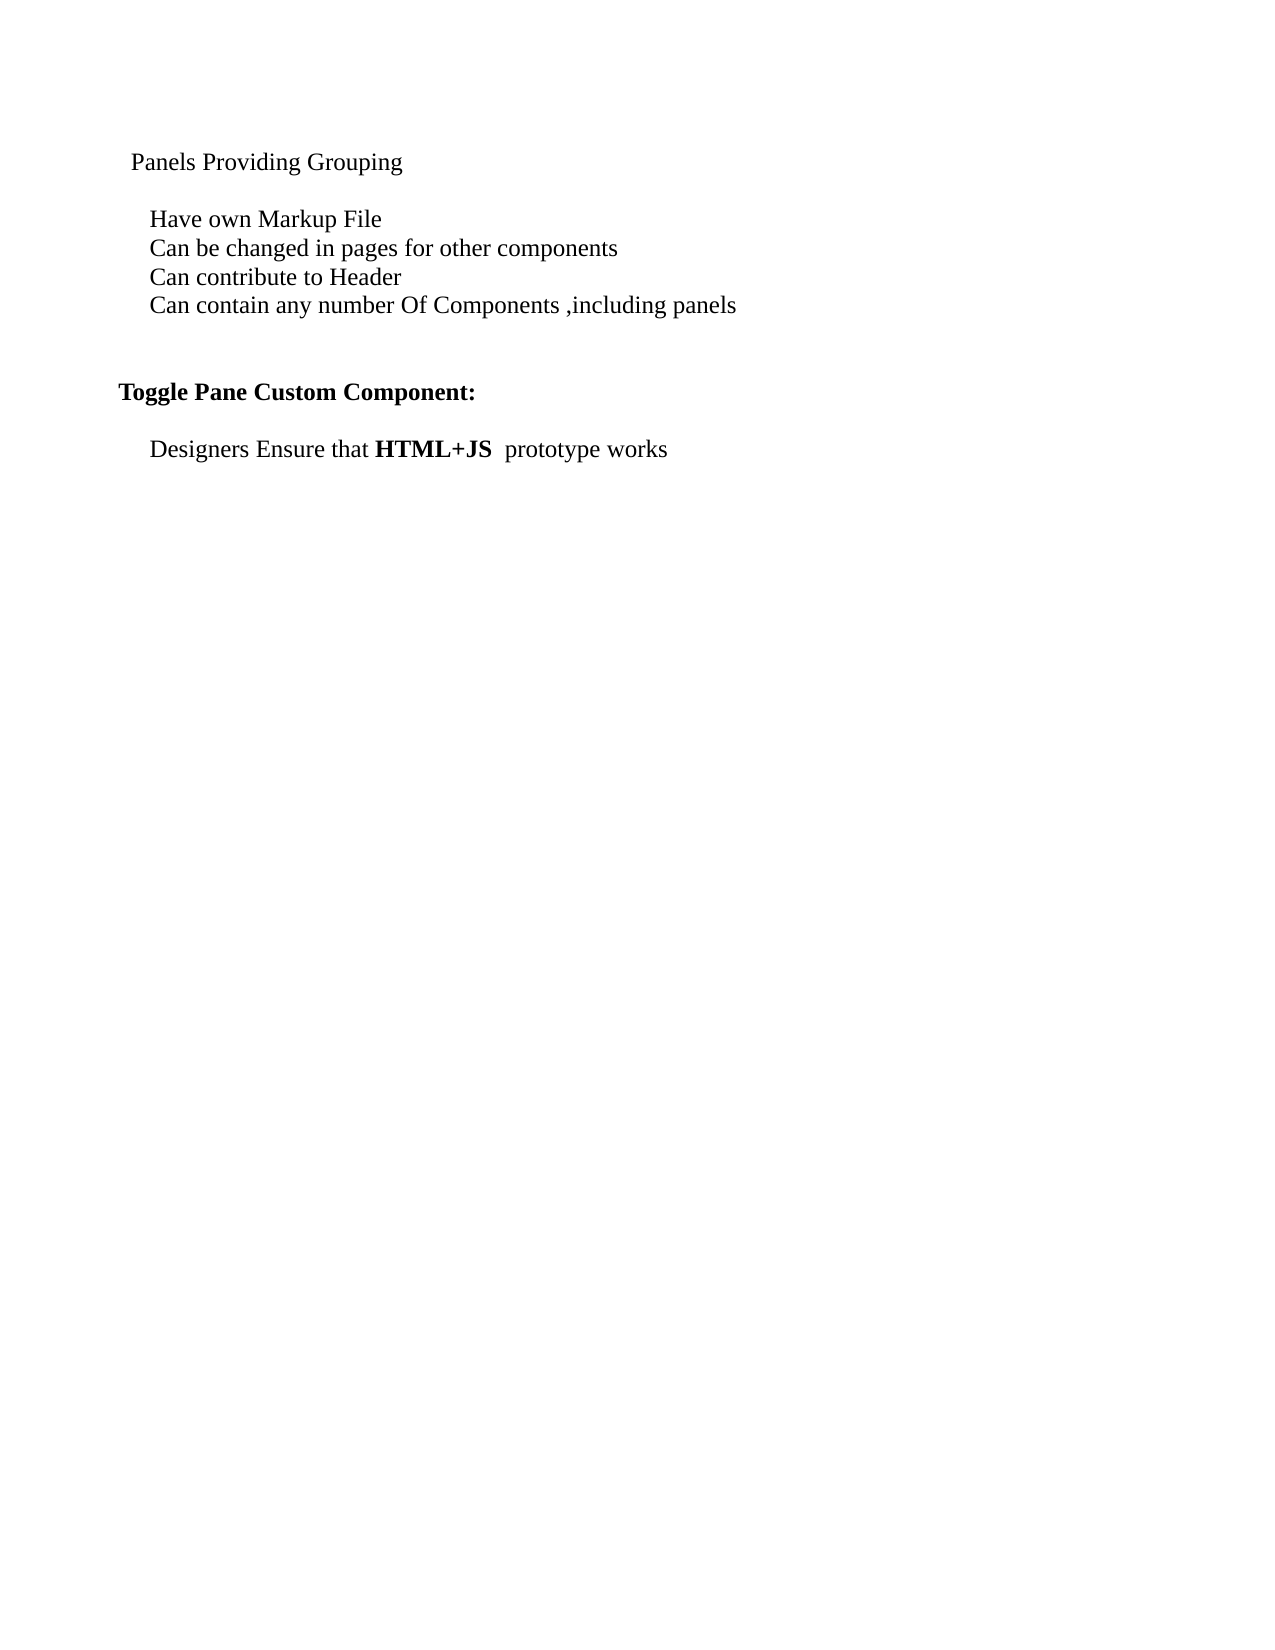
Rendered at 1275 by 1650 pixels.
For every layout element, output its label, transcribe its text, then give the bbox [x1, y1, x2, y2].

text Can contribute to Header [118, 262, 1157, 291]
text Panels Providing Grouping [118, 147, 1157, 176]
text Toggle Pane Custom Component: [118, 377, 1157, 406]
text Designers Ensure that HTML+JS prototype works [118, 434, 1157, 463]
text Can be changed in pages for other components [118, 233, 1157, 262]
text Can contain any number Of Components ,including panels [118, 291, 1157, 319]
text Have own Markup File [118, 204, 1157, 233]
